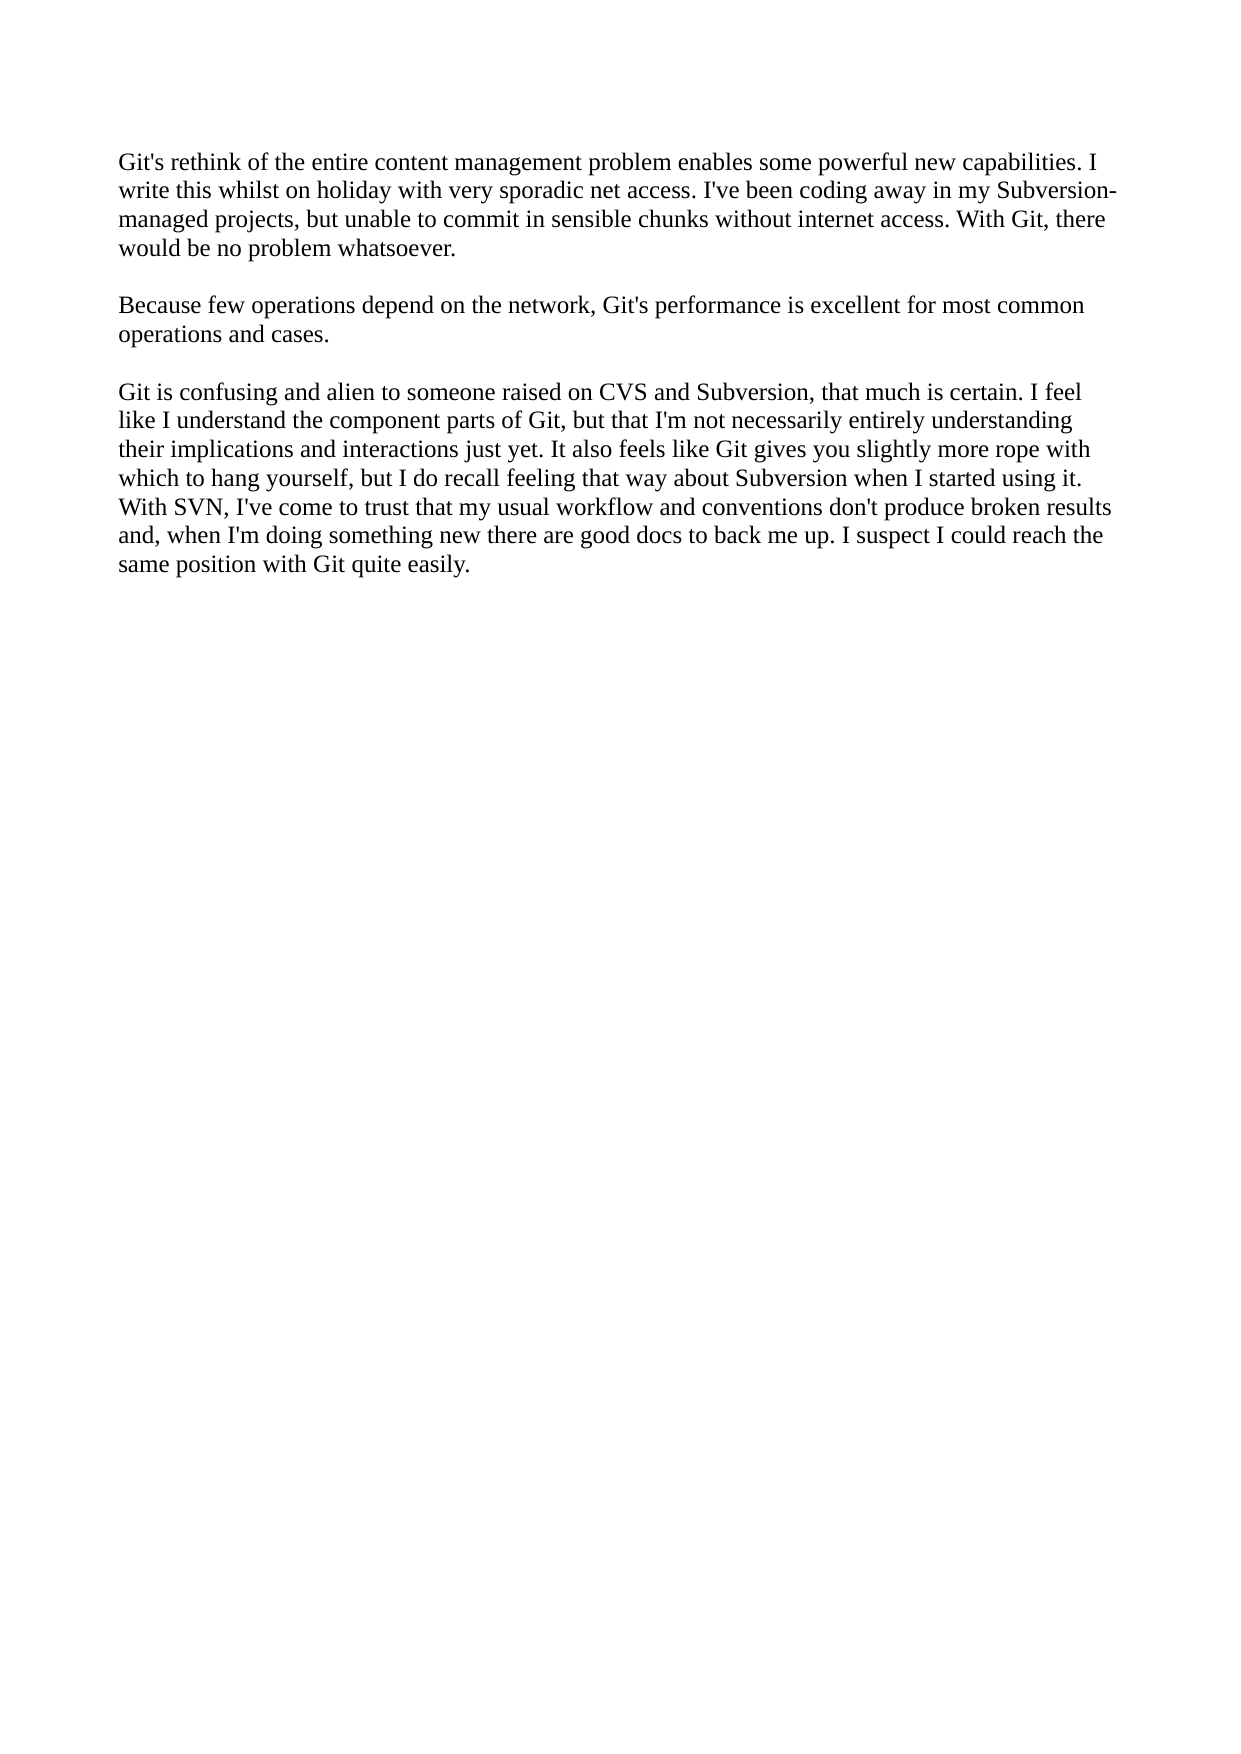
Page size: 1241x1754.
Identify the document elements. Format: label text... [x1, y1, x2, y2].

text Git's rethink of the entire content management problem enables some powerful new capabilities. I write this whilst on holiday with very sporadic net access. I've been coding away in my Subversion-managed projects, but unable to commit in sensible chunks without internet access. With Git, there would be no problem whatsoever. Because few operations depend on the network, Git's performance is excellent for most common operations and cases. Git is confusing and alien to someone raised on CVS and Subversion, that much is certain. I feel like I understand the component parts of Git, but that I'm not necessarily entirely understanding their implications and interactions just yet. It also feels like Git gives you slightly more rope with which to hang yourself, but I do recall feeling that way about Subversion when I started using it. With SVN, I've come to trust that my usual workflow and conventions don't produce broken results and, when I'm doing something new there are good docs to back me up. I suspect I could reach the same position with Git quite easily. [118, 118, 1122, 607]
